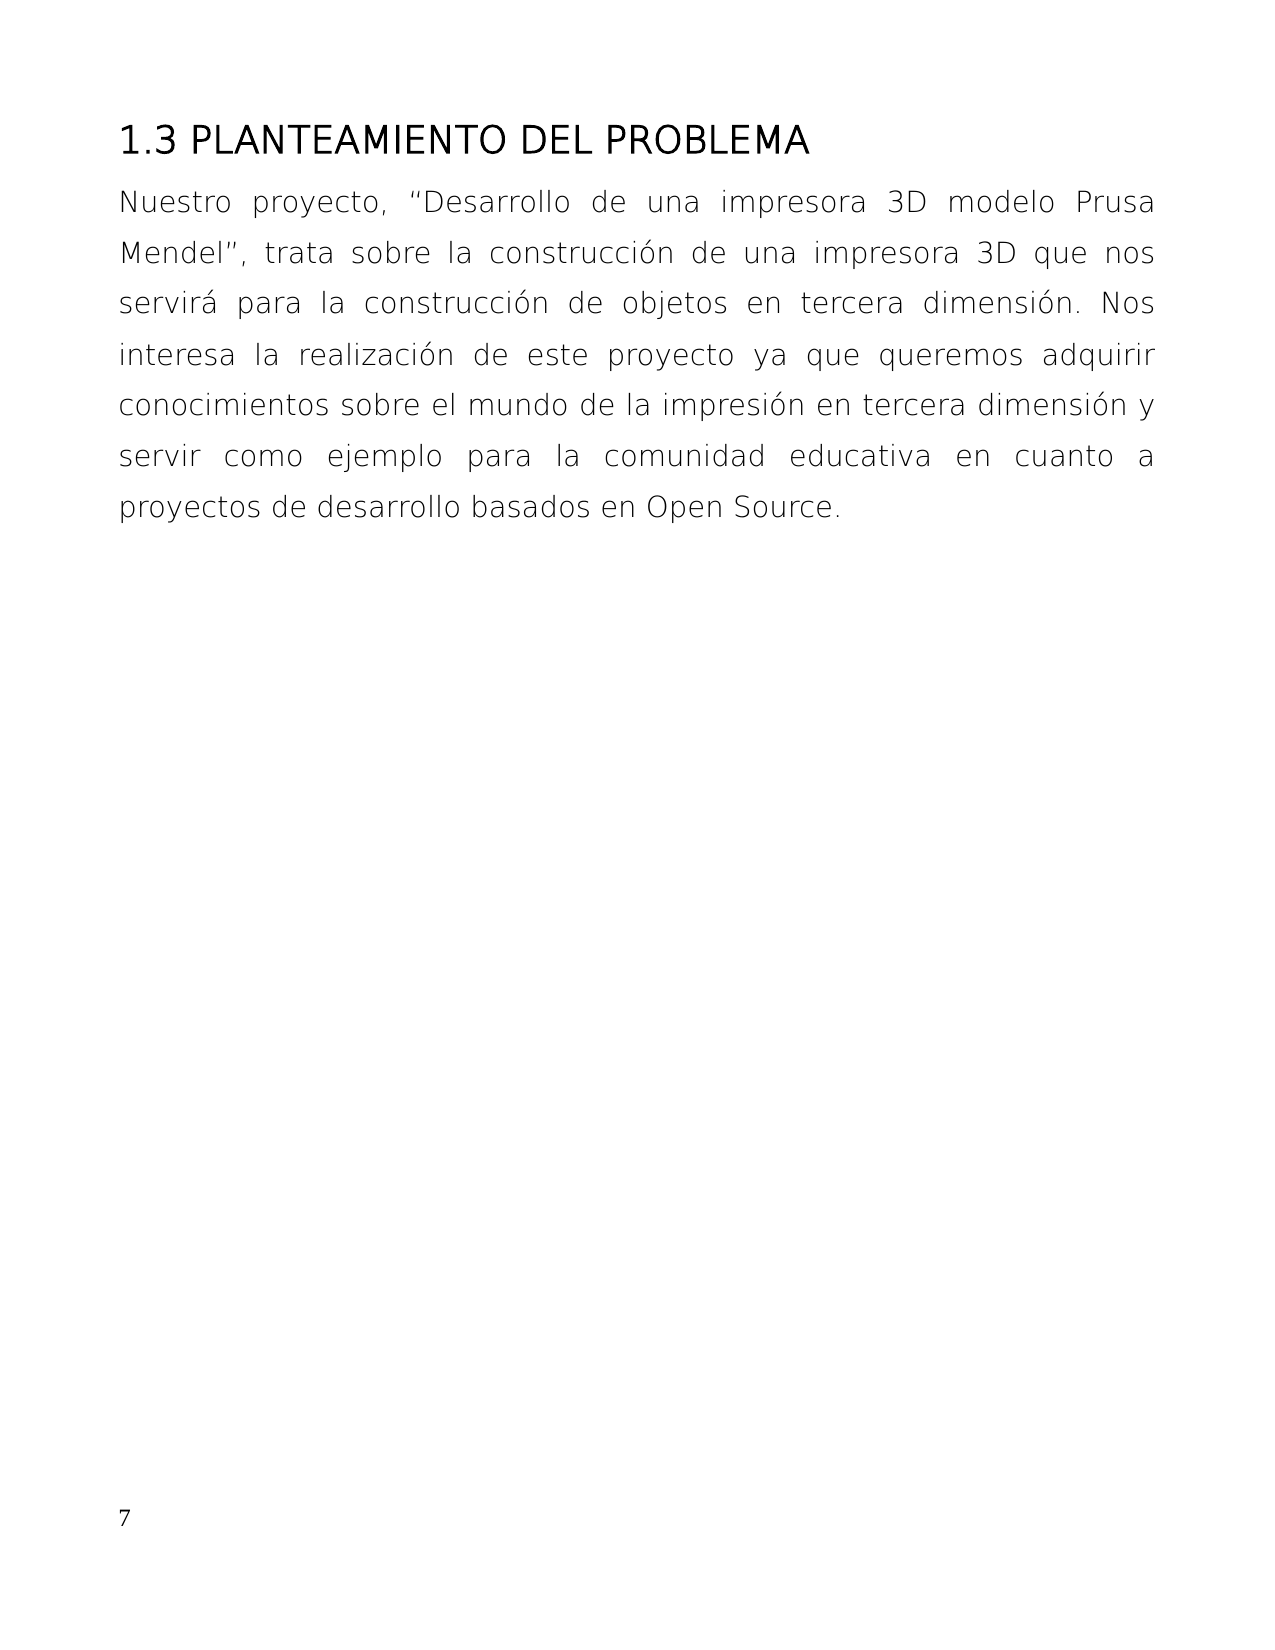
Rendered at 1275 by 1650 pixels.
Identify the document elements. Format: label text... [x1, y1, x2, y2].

text Nuestro proyecto, “Desarrollo de una impresora 3D modelo Prusa Mendel”, trata sobre la construcción de una impresora 3D que nos servirá para la construcción de objetos en tercera dimensión. Nos interesa la realización de este proyecto ya que queremos adquirir conocimientos sobre el mundo de la impresión en tercera dimensión y servir como ejemplo para la comunidad educativa en cuanto a proyectos de desarrollo basados en Open Source. [118, 185, 1157, 524]
text 1.3 PLANTEAMIENTO DEL PROBLEMA [118, 118, 1157, 162]
